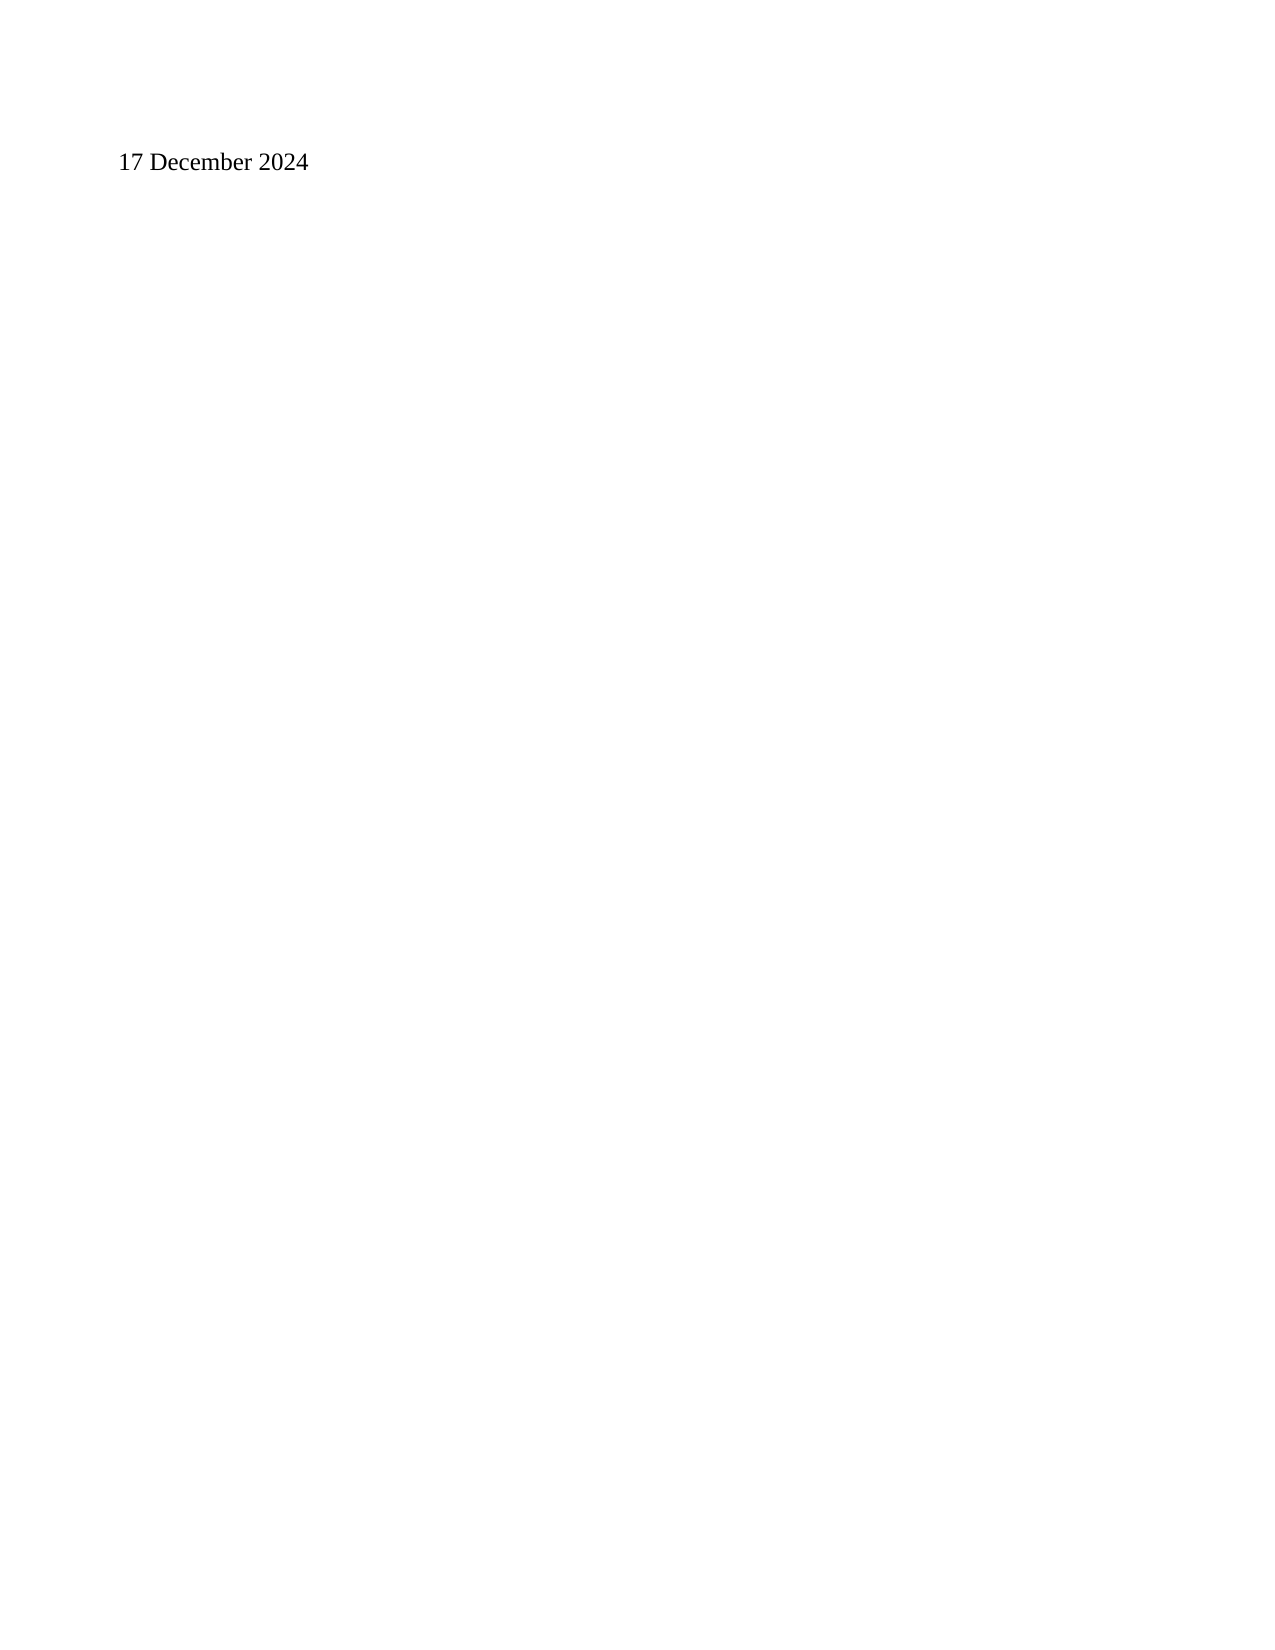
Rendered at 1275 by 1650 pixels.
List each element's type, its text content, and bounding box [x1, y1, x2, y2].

text 17 December 2024 [118, 147, 1157, 176]
